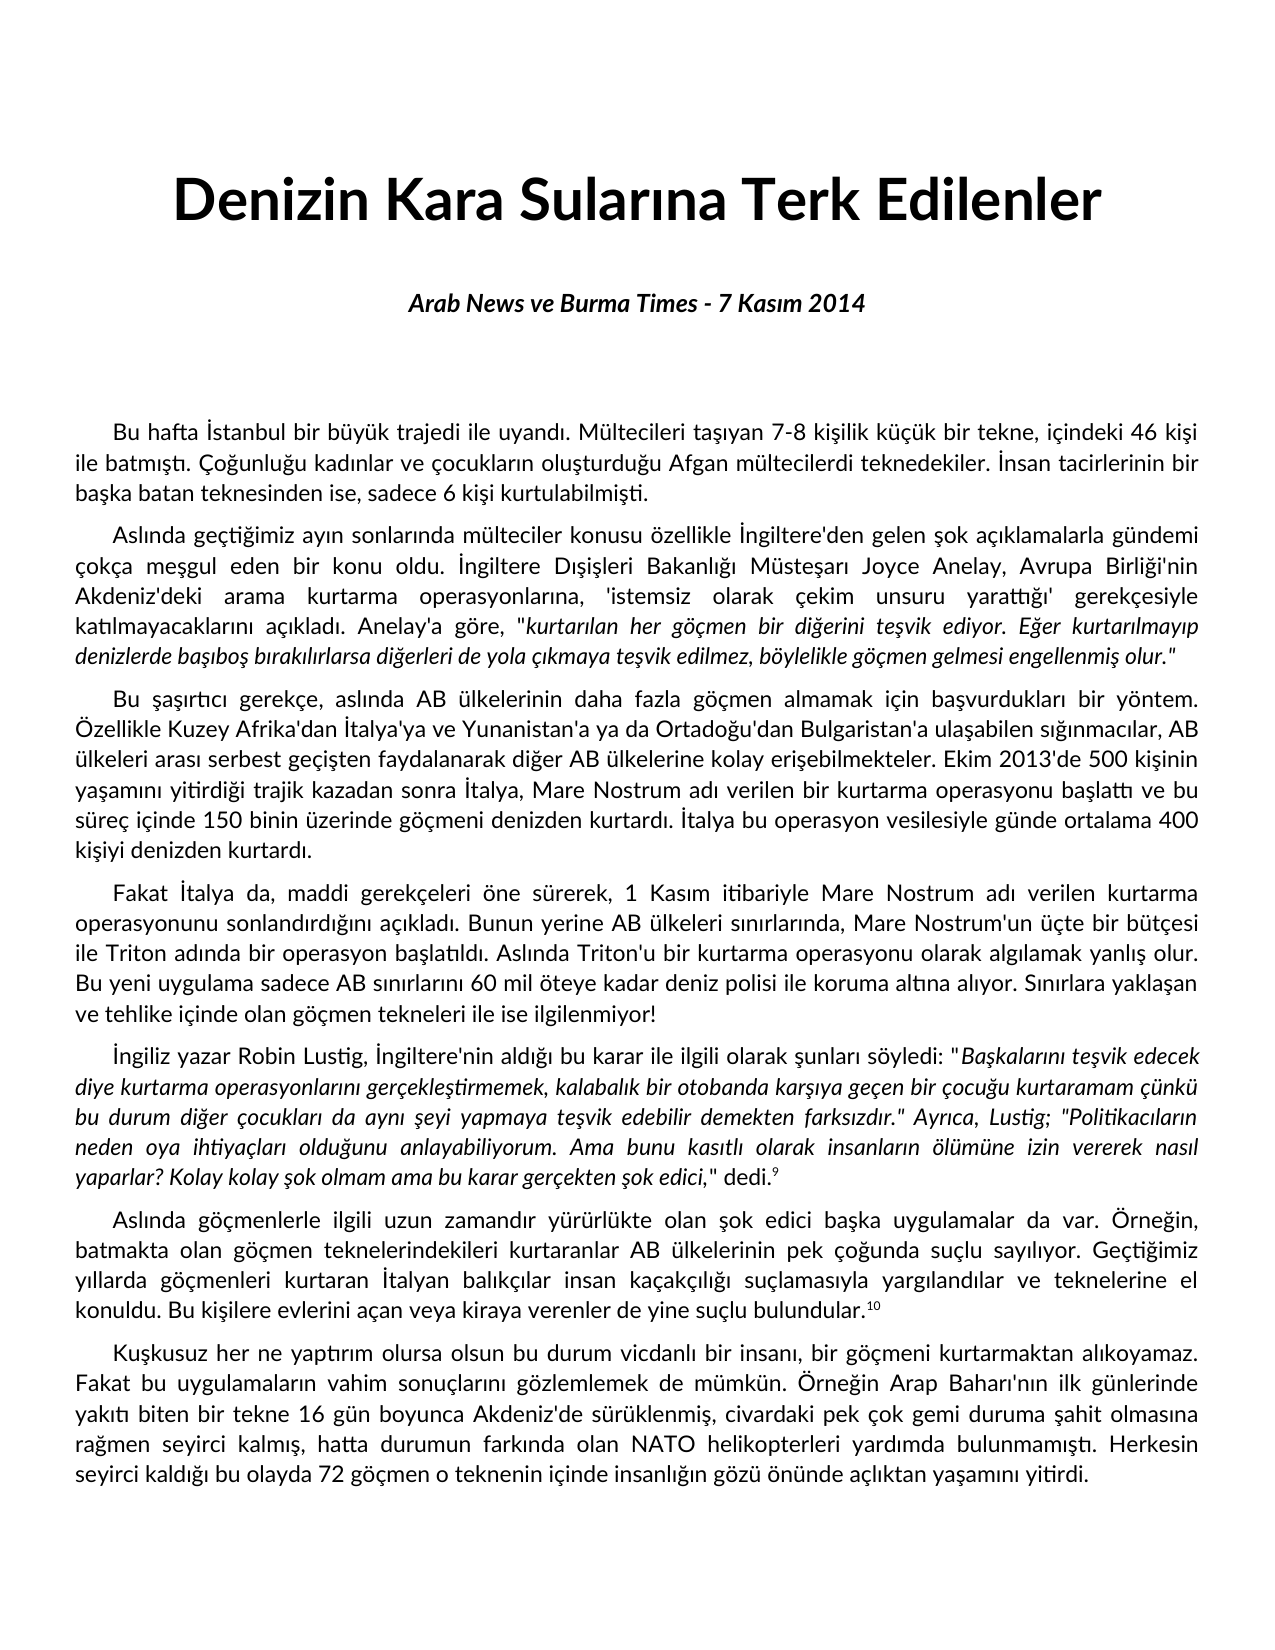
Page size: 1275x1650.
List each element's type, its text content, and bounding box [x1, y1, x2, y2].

text Bu hafta İstanbul bir büyük trajedi ile uyandı. Mültecileri taşıyan 7-8 kişilik küçük bir tekne, içindeki 46 kişi ile batmıştı. Çoğunluğu kadınlar ve çocukların oluşturduğu Afgan mültecilerdi teknedekiler. İnsan tacirlerinin bir başka batan teknesinden ise, sadece 6 kişi kurtulabilmişti. [75, 418, 1200, 506]
subtitle Denizin Kara Sularına Terk Edilenler [75, 162, 1200, 232]
text Aslında göçmenlerle ilgili uzun zamandır yürürlükte olan şok edici başka uygulamalar da var. Örneğin, batmakta olan göçmen teknelerindekileri kurtaranlar AB ülkelerinin pek çoğunda suçlu sayılıyor. Geçtiğimiz yıllarda göçmenleri kurtaran İtalyan balıkçılar insan kaçakçılığı suçlamasıyla yargılandılar ve teknelerine el konuldu. Bu kişilere evlerini açan veya kiraya verenler de yine suçlu bulundular.10 [75, 1206, 1200, 1324]
text Aslında geçtiğimiz ayın sonlarında mülteciler konusu özellikle İngiltere'den gelen şok açıklamalarla gündemi çokça meşgul eden bir konu oldu. İngiltere Dışişleri Bakanlığı Müsteşarı Joyce Anelay, Avrupa Birliği'nin Akdeniz'deki arama kurtarma operasyonlarına, 'istemsiz olarak çekim unsuru yarattığı' gerekçesiyle katılmayacaklarını açıkladı. Anelay'a göre, "kurtarılan her göçmen bir diğerini teşvik ediyor. Eğer kurtarılmayıp denizlerde başıboş bırakılırlarsa diğerleri de yola çıkmaya teşvik edilmez, böylelikle göçmen gelmesi engellenmiş olur." [75, 521, 1200, 669]
text İngiliz yazar Robin Lustig, İngiltere'nin aldığı bu karar ile ilgili olarak şunları söyledi: "Başkalarını teşvik edecek diye kurtarma operasyonlarını gerçekleştirmemek, kalabalık bir otobanda karşıya geçen bir çocuğu kurtaramam çünkü bu durum diğer çocukları da aynı şeyi yapmaya teşvik edebilir demekten farksızdır." Ayrıca, Lustig; "Politikacıların neden oya ihtiyaçları olduğunu anlayabiliyorum. Ama bunu kasıtlı olarak insanların ölümüne izin vererek nasıl yaparlar? Kolay kolay şok olmam ama bu karar gerçekten şok edici," dedi.9 [75, 1042, 1200, 1190]
text Bu şaşırtıcı gerekçe, aslında AB ülkelerinin daha fazla göçmen almamak için başvurdukları bir yöntem. Özellikle Kuzey Afrika'dan İtalya'ya ve Yunanistan'a ya da Ortadoğu'dan Bulgaristan'a ulaşabilen sığınmacılar, AB ülkeleri arası serbest geçişten faydalanarak diğer AB ülkelerine kolay erişebilmekteler. Ekim 2013'de 500 kişinin yaşamını yitirdiği trajik kazadan sonra İtalya, Mare Nostrum adı verilen bir kurtarma operasyonu başlattı ve bu süreç içinde 150 binin üzerinde göçmeni denizden kurtardı. İtalya bu operasyon vesilesiyle günde ortalama 400 kişiyi denizden kurtardı. [75, 685, 1200, 863]
text Arab News ve Burma Times - 7 Kasım 2014 [75, 288, 1200, 318]
text Kuşkusuz her ne yaptırım olursa olsun bu durum vicdanlı bir insanı, bir göçmeni kurtarmaktan alıkoyamaz. Fakat bu uygulamaların vahim sonuçlarını gözlemlemek de mümkün. Örneğin Arap Baharı'nın ilk günlerinde yakıtı biten bir tekne 16 gün boyunca Akdeniz'de sürüklenmiş, civardaki pek çok gemi duruma şahit olmasına rağmen seyirci kalmış, hatta durumun farkında olan NATO helikopterleri yardımda bulunmamıştı. Herkesin seyirci kaldığı bu olayda 72 göçmen o teknenin içinde insanlığın gözü önünde açlıktan yaşamını yitirdi. [75, 1339, 1200, 1487]
text Fakat İtalya da, maddi gerekçeleri öne sürerek, 1 Kasım itibariyle Mare Nostrum adı verilen kurtarma operasyonunu sonlandırdığını açıkladı. Bunun yerine AB ülkeleri sınırlarında, Mare Nostrum'un üçte bir bütçesi ile Triton adında bir operasyon başlatıldı. Aslında Triton'u bir kurtarma operasyonu olarak algılamak yanlış olur. Bu yeni uygulama sadece AB sınırlarını 60 mil öteye kadar deniz polisi ile koruma altına alıyor. Sınırlara yaklaşan ve tehlike içinde olan göçmen tekneleri ile ise ilgilenmiyor! [75, 878, 1200, 1027]
